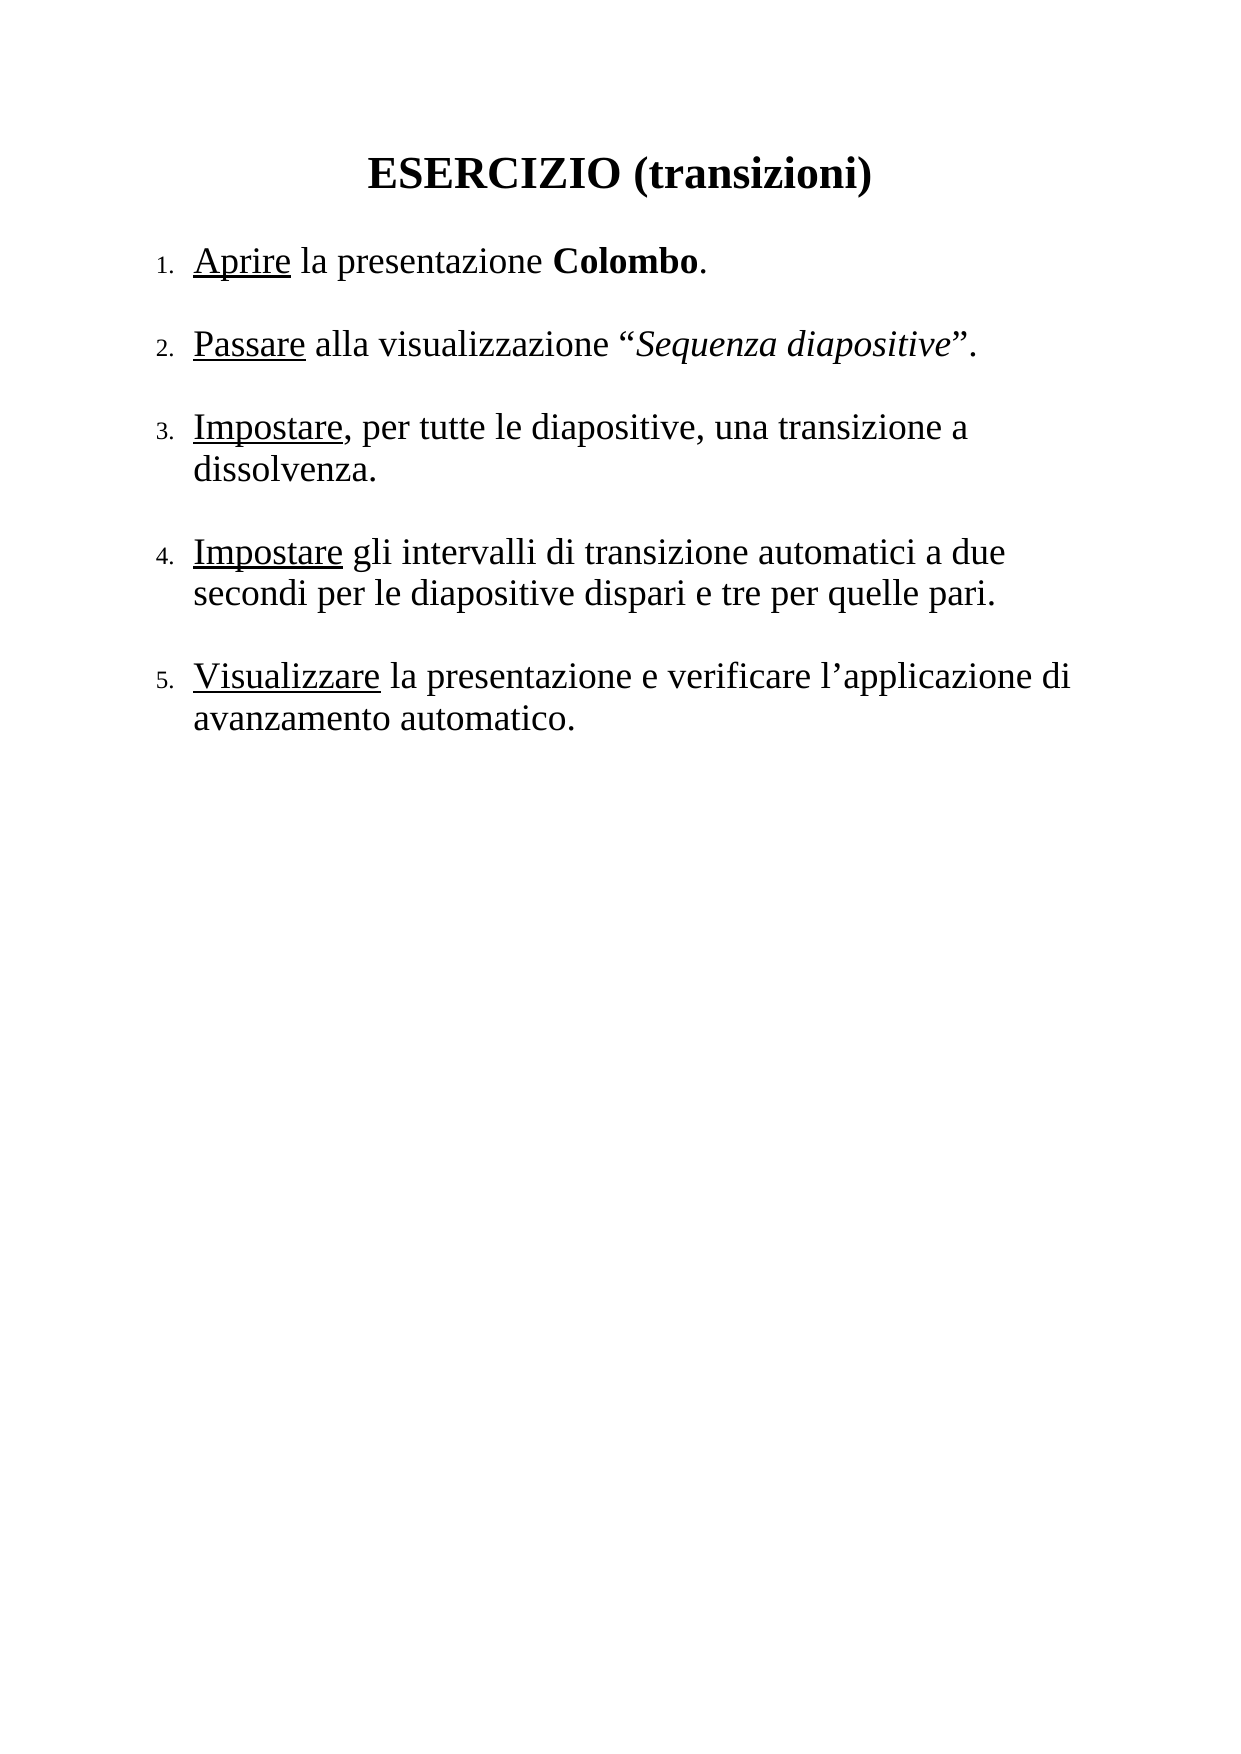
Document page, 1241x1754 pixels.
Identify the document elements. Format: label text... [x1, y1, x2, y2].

list Impostare, per tutte le diapositive, una transizione a dissolvenza. [156, 406, 1122, 489]
list Passare alla visualizzazione “Sequenza diapositive”. [156, 323, 1122, 364]
list Aprire la presentazione Colombo. [156, 240, 1122, 281]
list Visualizzare la presentazione e verificare l’applicazione di avanzamento automatico. [156, 656, 1122, 739]
list Impostare gli intervalli di transizione automatici a due secondi per le diapositive dispari e tre per quelle pari. [156, 531, 1122, 614]
text ESERCIZIO (transizioni) [118, 148, 1122, 198]
